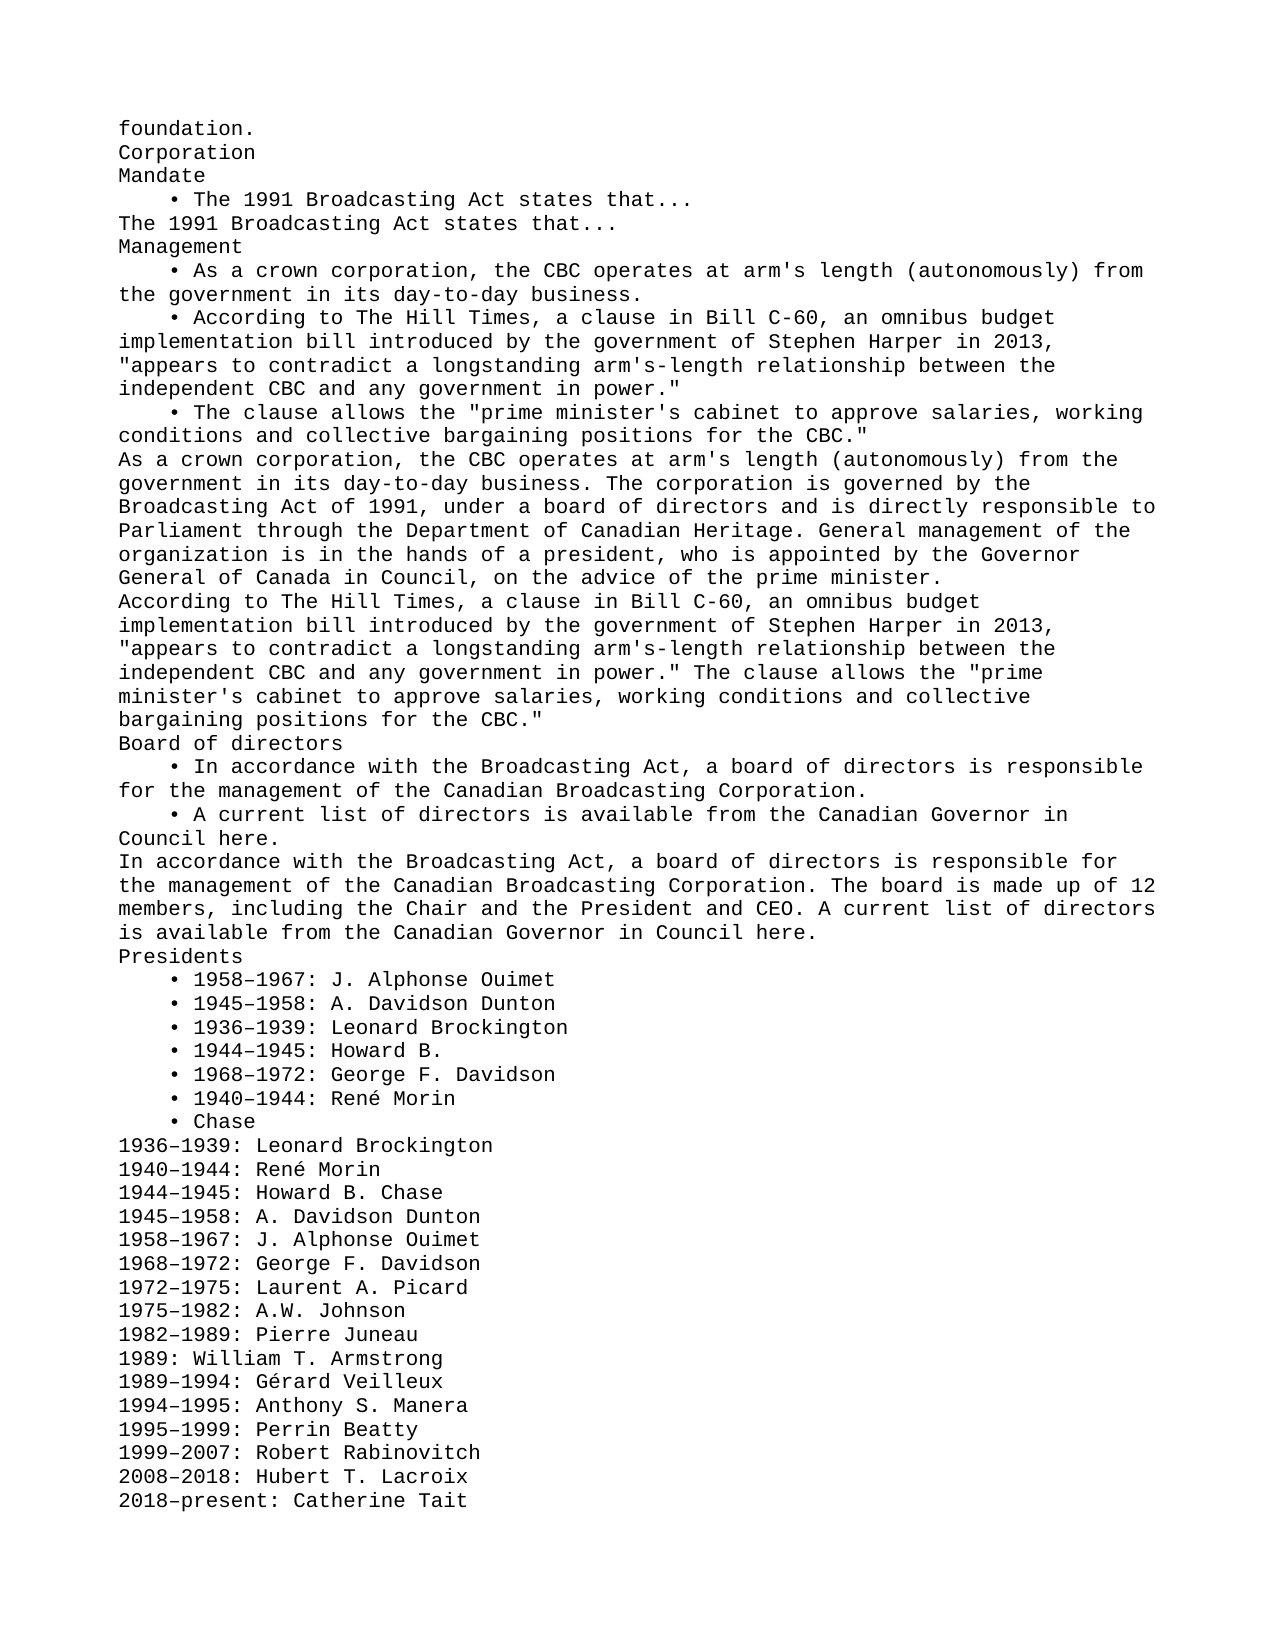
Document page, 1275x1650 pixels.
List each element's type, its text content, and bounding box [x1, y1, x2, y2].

text 1994–1995: Anthony S. Manera [118, 1395, 1157, 1419]
text Board of directors [118, 733, 1157, 757]
text 1989–1994: Gérard Veilleux [118, 1371, 1157, 1395]
text Presidents [118, 946, 1157, 969]
text • In accordance with the Broadcasting Act, a board of directors is responsible for the management of the Canadian Broadcasting Corporation. [118, 757, 1157, 804]
text The 1991 Broadcasting Act states that... [118, 213, 1157, 236]
text • The clause allows the "prime minister's cabinet to approve salaries, working conditions and collective bargaining positions for the CBC." [118, 402, 1157, 449]
text 1945–1958: A. Davidson Dunton [118, 1206, 1157, 1229]
text As a crown corporation, the CBC operates at arm's length (autonomously) from the government in its day-to-day business. The corporation is governed by the Broadcasting Act of 1991, under a board of directors and is directly responsible to Parliament through the Department of Canadian Heritage. General management of the organization is in the hands of a president, who is appointed by the Governor General of Canada in Council, on the advice of the prime minister. [118, 449, 1157, 591]
text 1968–1972: George F. Davidson [118, 1253, 1157, 1277]
text Corporation [118, 142, 1157, 165]
text 1999–2007: Robert Rabinovitch [118, 1442, 1157, 1466]
text Management [118, 236, 1157, 260]
text 1940–1944: René Morin [118, 1158, 1157, 1182]
text • The 1991 Broadcasting Act states that... [118, 189, 1157, 213]
text • According to The Hill Times, a clause in Bill C-60, an omnibus budget implementation bill introduced by the government of Stephen Harper in 2013, "appears to contradict a longstanding arm's-length relationship between the independent CBC and any government in power." [118, 307, 1157, 402]
text foundation. [118, 118, 1157, 142]
text 2008–2018: Hubert T. Lacroix [118, 1466, 1157, 1489]
text 1972–1975: Laurent A. Picard [118, 1277, 1157, 1300]
text • A current list of directors is available from the Canadian Governor in Council here. [118, 804, 1157, 851]
text • 1944–1945: Howard B. [118, 1040, 1157, 1064]
text • 1968–1972: George F. Davidson [118, 1064, 1157, 1088]
text • Chase [118, 1111, 1157, 1135]
text 1936–1939: Leonard Brockington [118, 1135, 1157, 1158]
text 1975–1982: A.W. Johnson [118, 1300, 1157, 1324]
text • 1936–1939: Leonard Brockington [118, 1017, 1157, 1040]
text 1982–1989: Pierre Juneau [118, 1324, 1157, 1348]
text Mandate [118, 165, 1157, 189]
text In accordance with the Broadcasting Act, a board of directors is responsible for the management of the Canadian Broadcasting Corporation. The board is made up of 12 members, including the Chair and the President and CEO. A current list of directors is available from the Canadian Governor in Council here. [118, 851, 1157, 946]
text • 1940–1944: René Morin [118, 1088, 1157, 1111]
text 1944–1945: Howard B. Chase [118, 1182, 1157, 1206]
text 1958–1967: J. Alphonse Ouimet [118, 1229, 1157, 1253]
text • As a crown corporation, the CBC operates at arm's length (autonomously) from the government in its day-to-day business. [118, 260, 1157, 307]
text 1989: William T. Armstrong [118, 1348, 1157, 1371]
text • 1958–1967: J. Alphonse Ouimet [118, 969, 1157, 993]
text 1995–1999: Perrin Beatty [118, 1419, 1157, 1442]
text • 1945–1958: A. Davidson Dunton [118, 993, 1157, 1017]
text 2018–present: Catherine Tait [118, 1489, 1157, 1513]
text According to The Hill Times, a clause in Bill C-60, an omnibus budget implementation bill introduced by the government of Stephen Harper in 2013, "appears to contradict a longstanding arm's-length relationship between the independent CBC and any government in power." The clause allows the "prime minister's cabinet to approve salaries, working conditions and collective bargaining positions for the CBC." [118, 591, 1157, 733]
